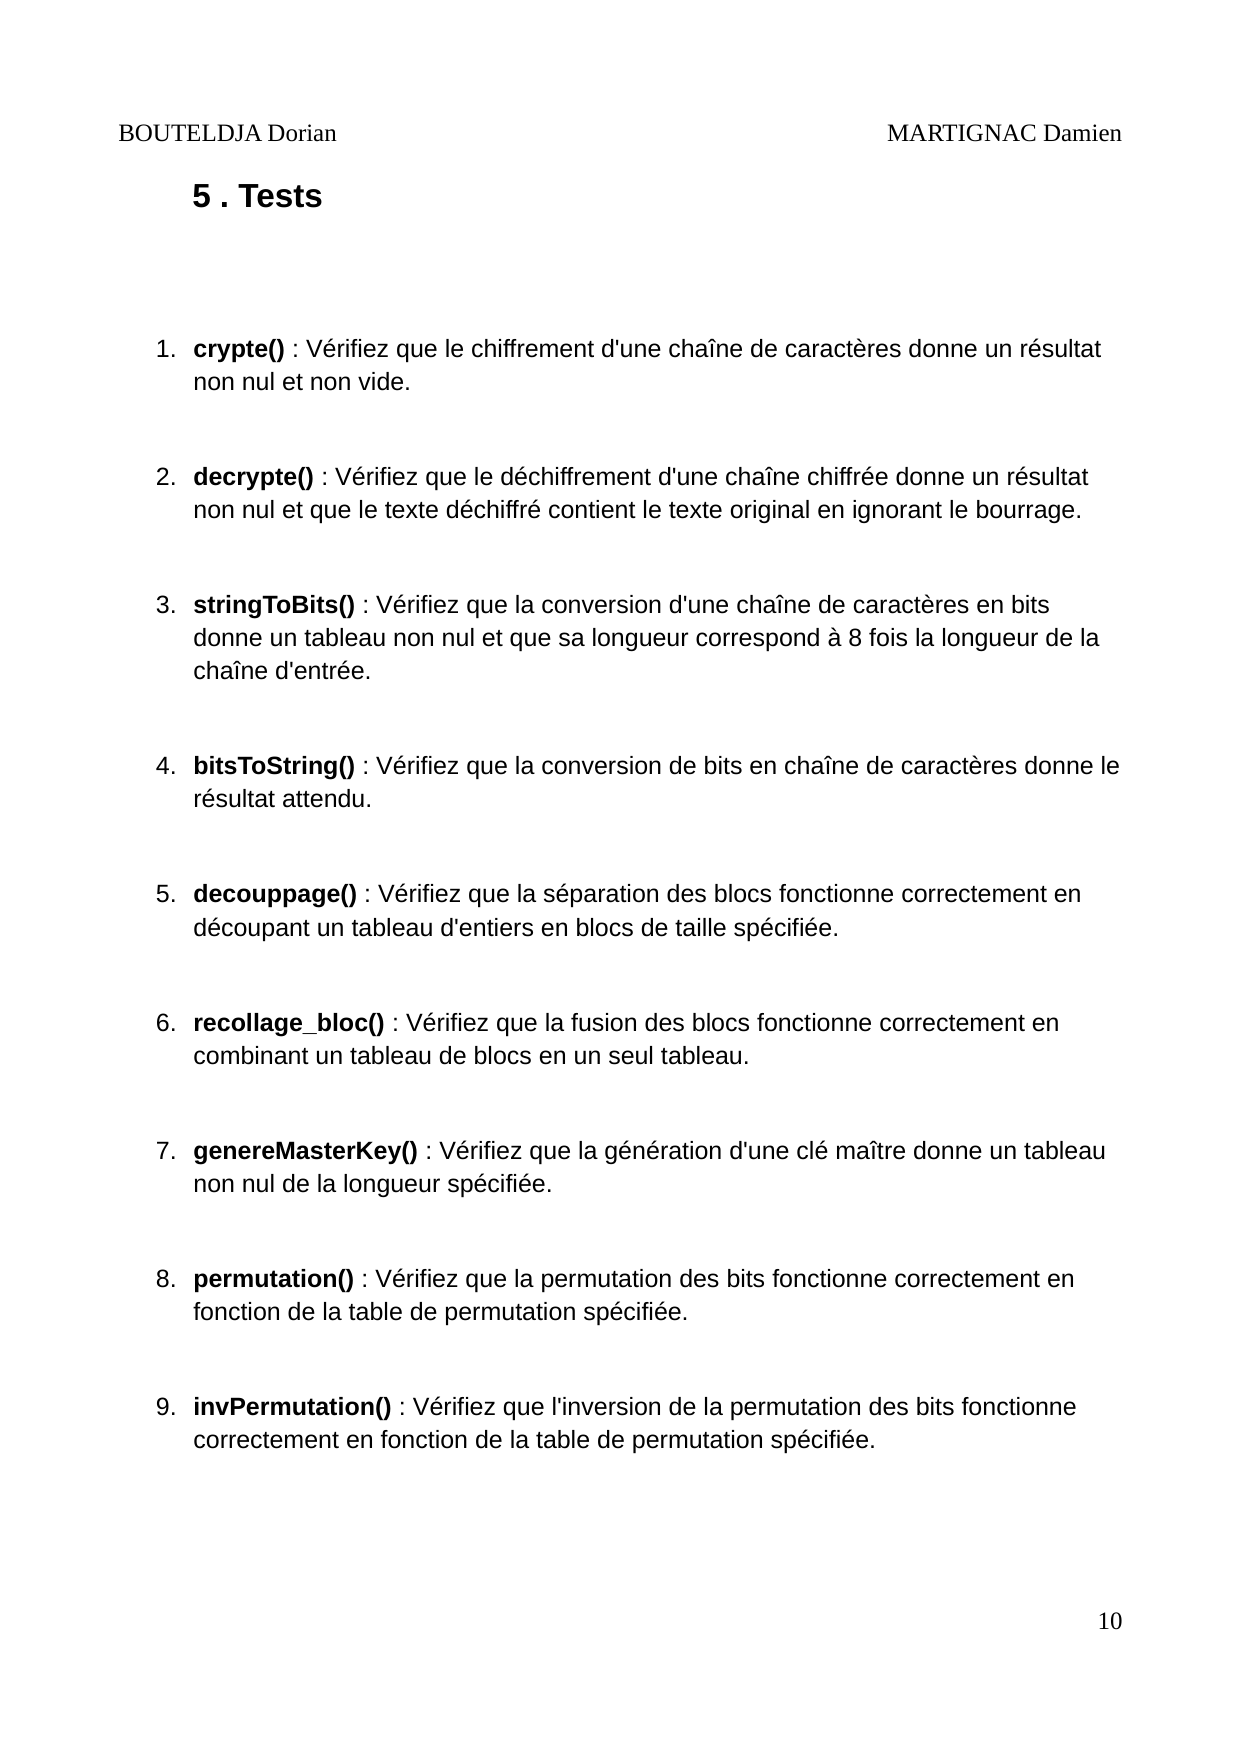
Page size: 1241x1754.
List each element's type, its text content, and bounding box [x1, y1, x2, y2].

list decrypte() : Vérifiez que le déchiffrement d'une chaîne chiffrée donne un résultat non nul et que le texte déchiffré contient le texte original en ignorant le bourrage. [156, 462, 1122, 523]
list permutation() : Vérifiez que la permutation des bits fonctionne correctement en fonction de la table de permutation spécifiée. [156, 1264, 1122, 1326]
list decouppage() : Vérifiez que la séparation des blocs fonctionne correctement en découpant un tableau d'entiers en blocs de taille spécifiée. [156, 879, 1122, 941]
list stringToBits() : Vérifiez que la conversion d'une chaîne de caractères en bits donne un tableau non nul et que sa longueur correspond à 8 fois la longueur de la chaîne d'entrée. [156, 590, 1122, 685]
list genereMasterKey() : Vérifiez que la génération d'une clé maître donne un tableau non nul de la longueur spécifiée. [156, 1136, 1122, 1198]
list crypte() : Vérifiez que le chiffrement d'une chaîne de caractères donne un résultat non nul et non vide. [156, 333, 1122, 395]
subtitle 5 . Tests [118, 176, 1122, 215]
list recollage_bloc() : Vérifiez que la fusion des blocs fonctionne correctement en combinant un tableau de blocs en un seul tableau. [156, 1008, 1122, 1069]
list bitsToString() : Vérifiez que la conversion de bits en chaîne de caractères donne le résultat attendu. [156, 751, 1122, 813]
list invPermutation() : Vérifiez que l'inversion de la permutation des bits fonctionne correctement en fonction de la table de permutation spécifiée. [156, 1392, 1122, 1454]
